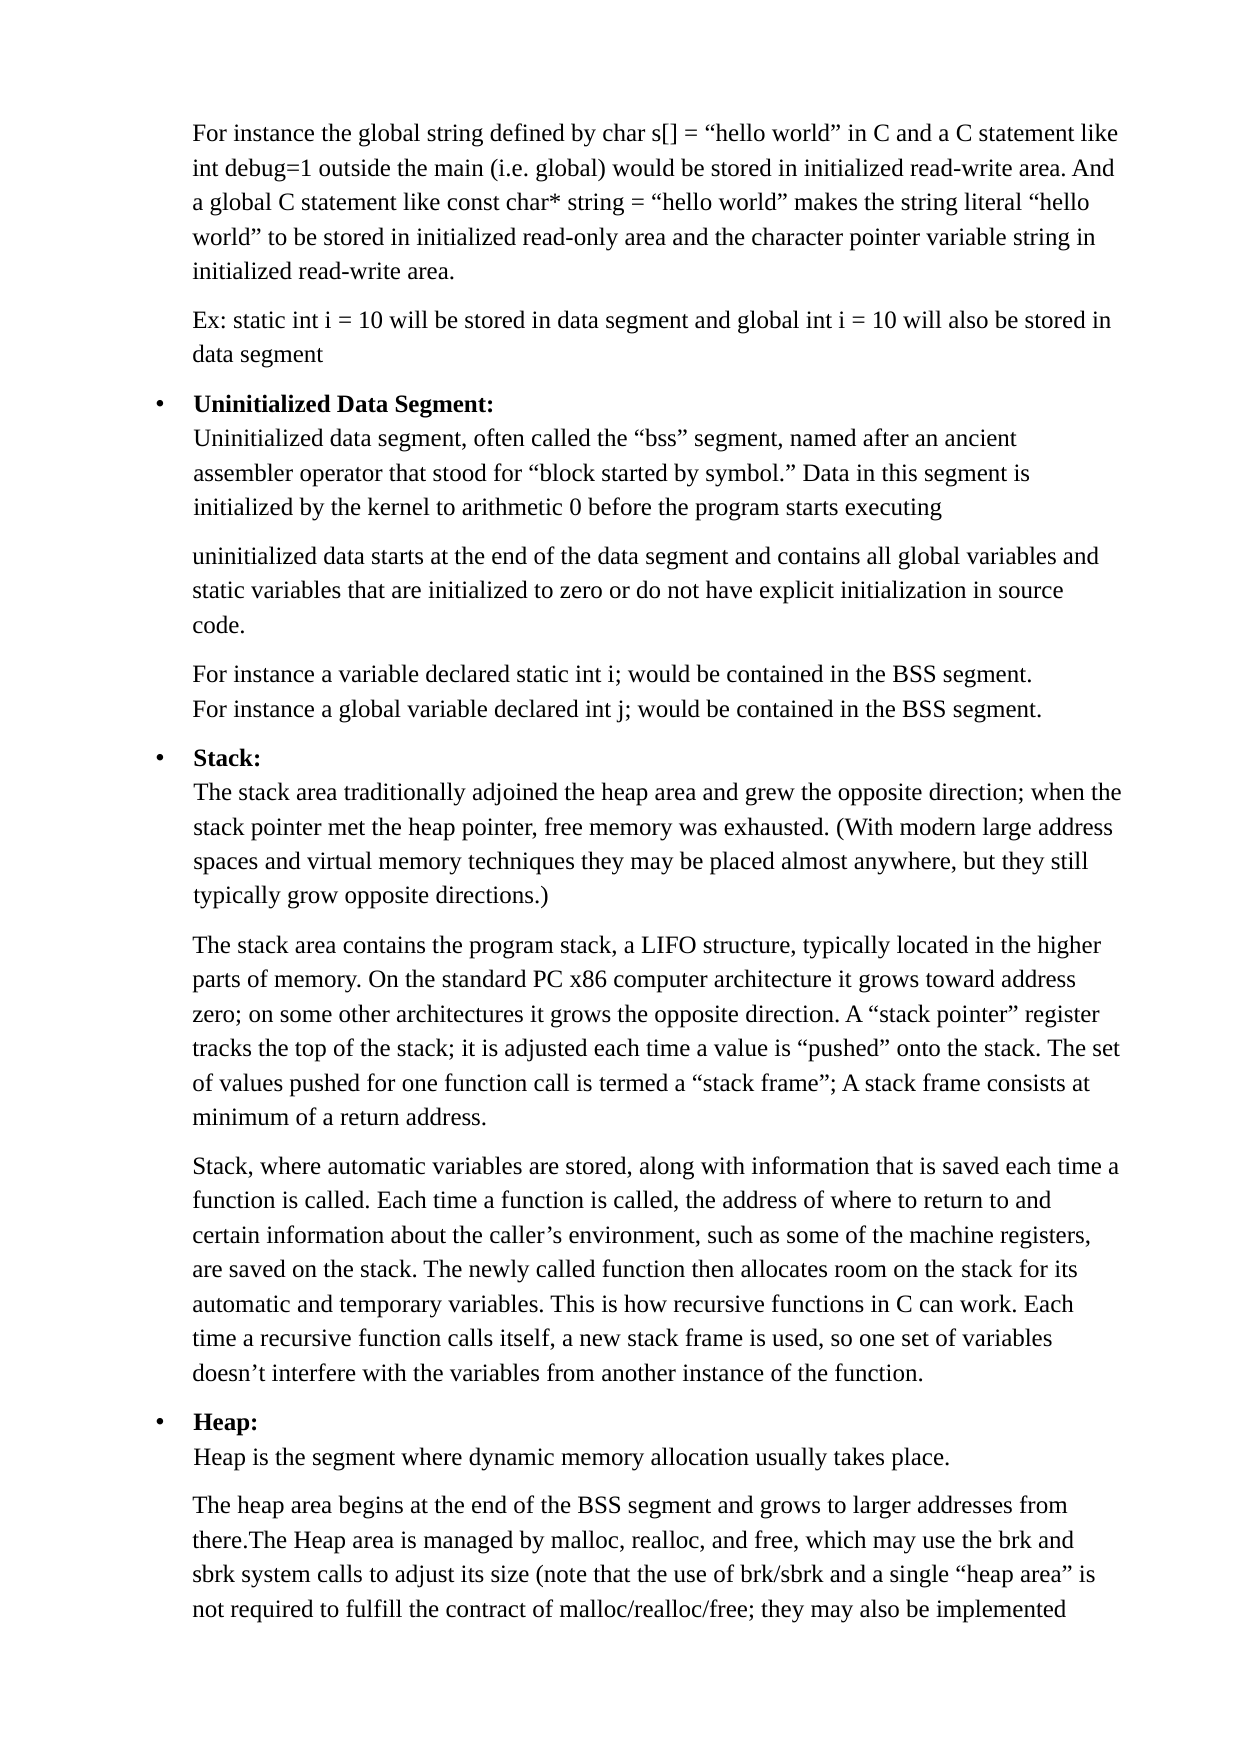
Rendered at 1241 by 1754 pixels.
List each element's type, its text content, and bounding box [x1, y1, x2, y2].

text The stack area contains the program stack, a LIFO structure, typically located in the higher parts of memory. On the standard PC x86 computer architecture it grows toward address zero; on some other architectures it grows the opposite direction. A “stack pointer” register tracks the top of the stack; it is adjusted each time a value is “pushed” onto the stack. The set of values pushed for one function call is termed a “stack frame”; A stack frame consists at minimum of a return address. [118, 930, 1122, 1131]
text uninitialized data starts at the end of the data segment and contains all global variables and static variables that are initialized to zero or do not have explicit initialization in source code. [118, 541, 1122, 639]
text Stack, where automatic variables are stored, along with information that is saved each time a function is called. Each time a function is called, the address of where to return to and certain information about the caller’s environment, such as some of the machine registers, are saved on the stack. The newly called function then allocates room on the stack for its automatic and temporary variables. This is how recursive functions in C can work. Each time a recursive function calls itself, a new stack frame is used, so one set of variables doesn’t interfere with the variables from another instance of the function. [118, 1151, 1122, 1387]
list Stack: The stack area traditionally adjoined the heap area and grew the opposite direction; when the stack pointer met the heap pointer, free memory was exhausted. (With modern large address spaces and virtual memory techniques they may be placed almost anywhere, but they still typically grow opposite directions.) [156, 743, 1122, 909]
text For instance the global string defined by char s[] = “hello world” in C and a C statement like int debug=1 outside the main (i.e. global) would be stored in initialized read-write area. And a global C statement like const char* string = “hello world” makes the string literal “hello world” to be stored in initialized read-only area and the character pointer variable string in initialized read-write area. [118, 118, 1122, 285]
list Heap: Heap is the segment where dynamic memory allocation usually takes place. [156, 1407, 1122, 1470]
list Uninitialized Data Segment: Uninitialized data segment, often called the “bss” segment, named after an ancient assembler operator that stood for “block started by symbol.” Data in this segment is initialized by the kernel to arithmetic 0 before the program starts executing [156, 389, 1122, 521]
text The heap area begins at the end of the BSS segment and grows to larger addresses from there.The Heap area is managed by malloc, realloc, and free, which may use the brk and sbrk system calls to adjust its size (note that the use of brk/sbrk and a single “heap area” is not required to fulfill the contract of malloc/realloc/free; they may also be implemented [118, 1491, 1122, 1623]
text For instance a variable declared static int i; would be contained in the BSS segment. For instance a global variable declared int j; would be contained in the BSS segment. [118, 659, 1122, 722]
text Ex: static int i = 10 will be stored in data segment and global int i = 10 will also be stored in data segment [118, 305, 1122, 368]
